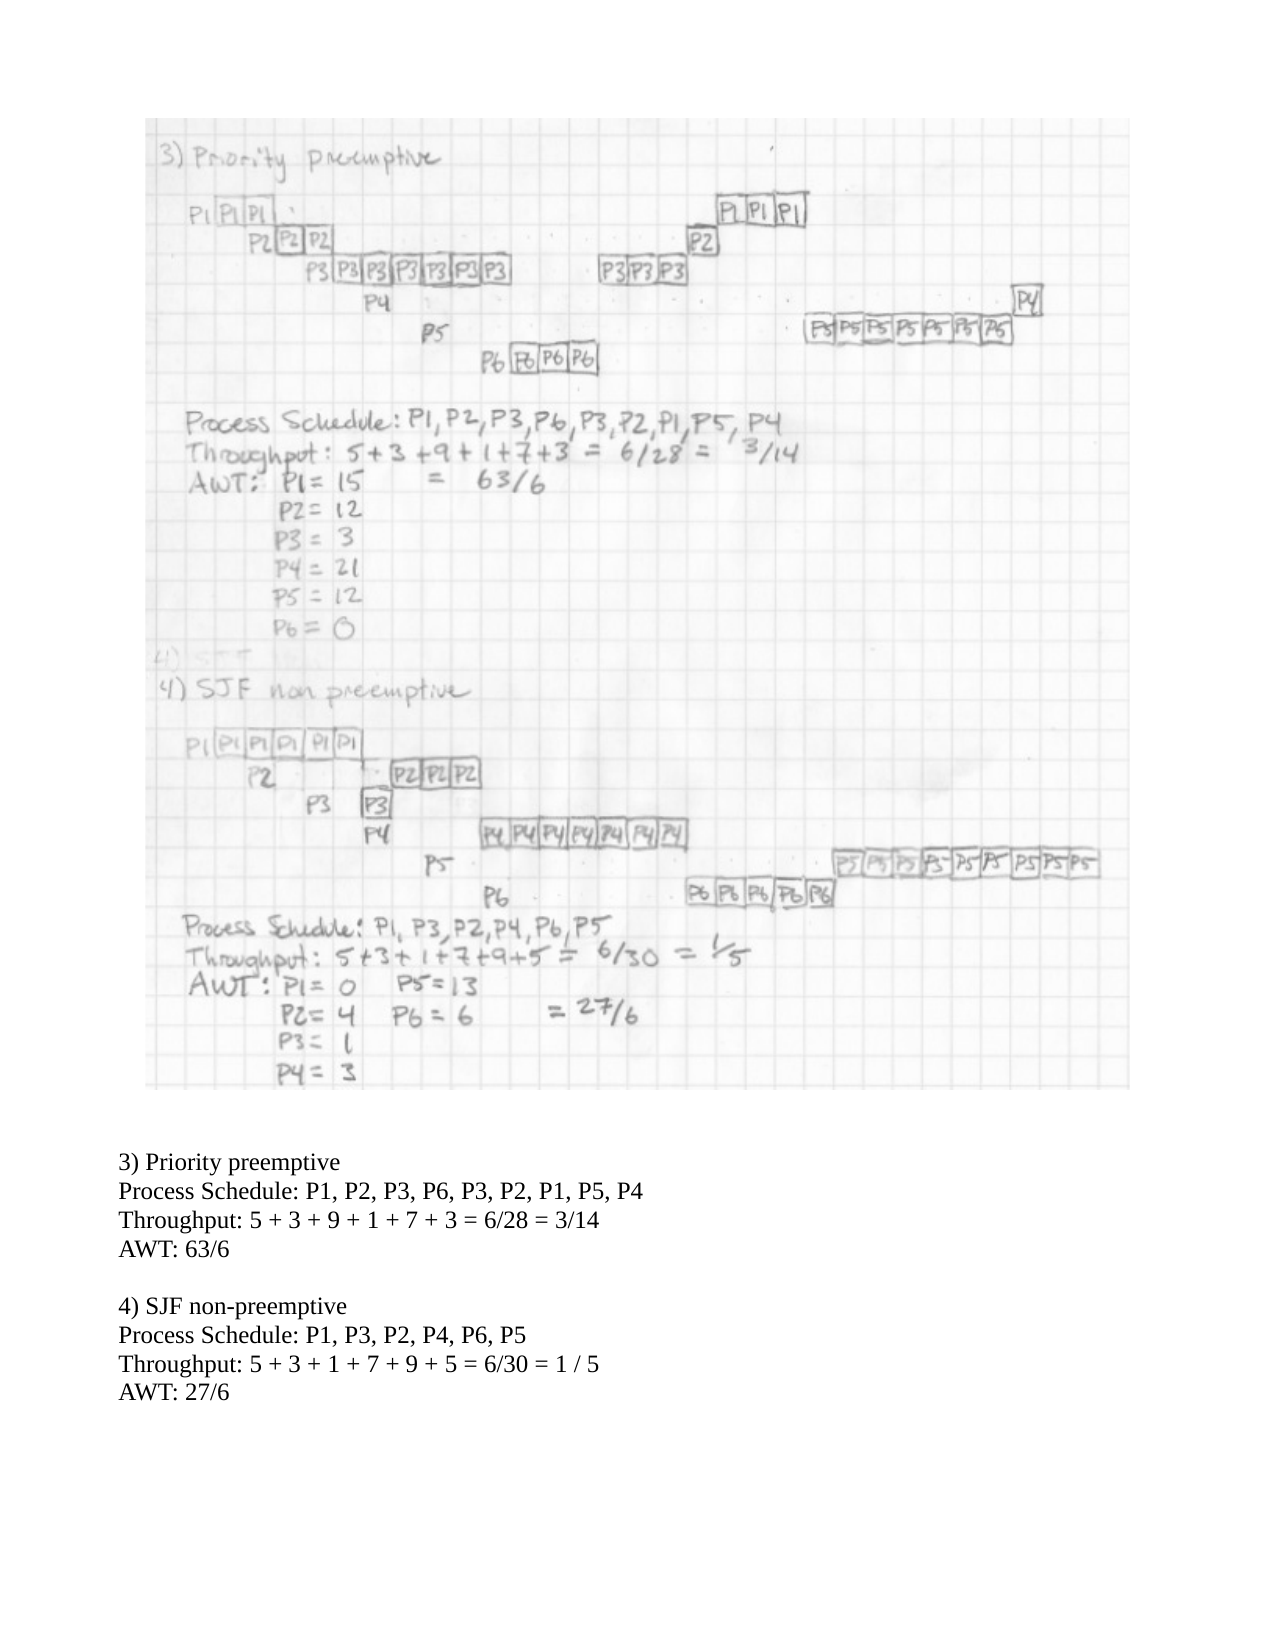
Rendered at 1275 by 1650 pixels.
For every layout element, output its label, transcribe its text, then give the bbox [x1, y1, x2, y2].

text Process Schedule: P1, P2, P3, P6, P3, P2, P1, P5, P4 [118, 1176, 1157, 1205]
text AWT: 63/6 [118, 1234, 1157, 1262]
text 3) Priority preemptive [118, 1147, 1157, 1176]
text Throughput: 5 + 3 + 9 + 1 + 7 + 3 = 6/28 = 3/14 [118, 1205, 1157, 1234]
text AWT: 27/6 [118, 1377, 1157, 1406]
text Process Schedule: P1, P3, P2, P4, P6, P5 [118, 1320, 1157, 1349]
text Throughput: 5 + 3 + 1 + 7 + 9 + 5 = 6/30 = 1 / 5 [118, 1349, 1157, 1377]
text 4) SJF non-preemptive [118, 1291, 1157, 1320]
picture [145, 118, 1130, 1090]
